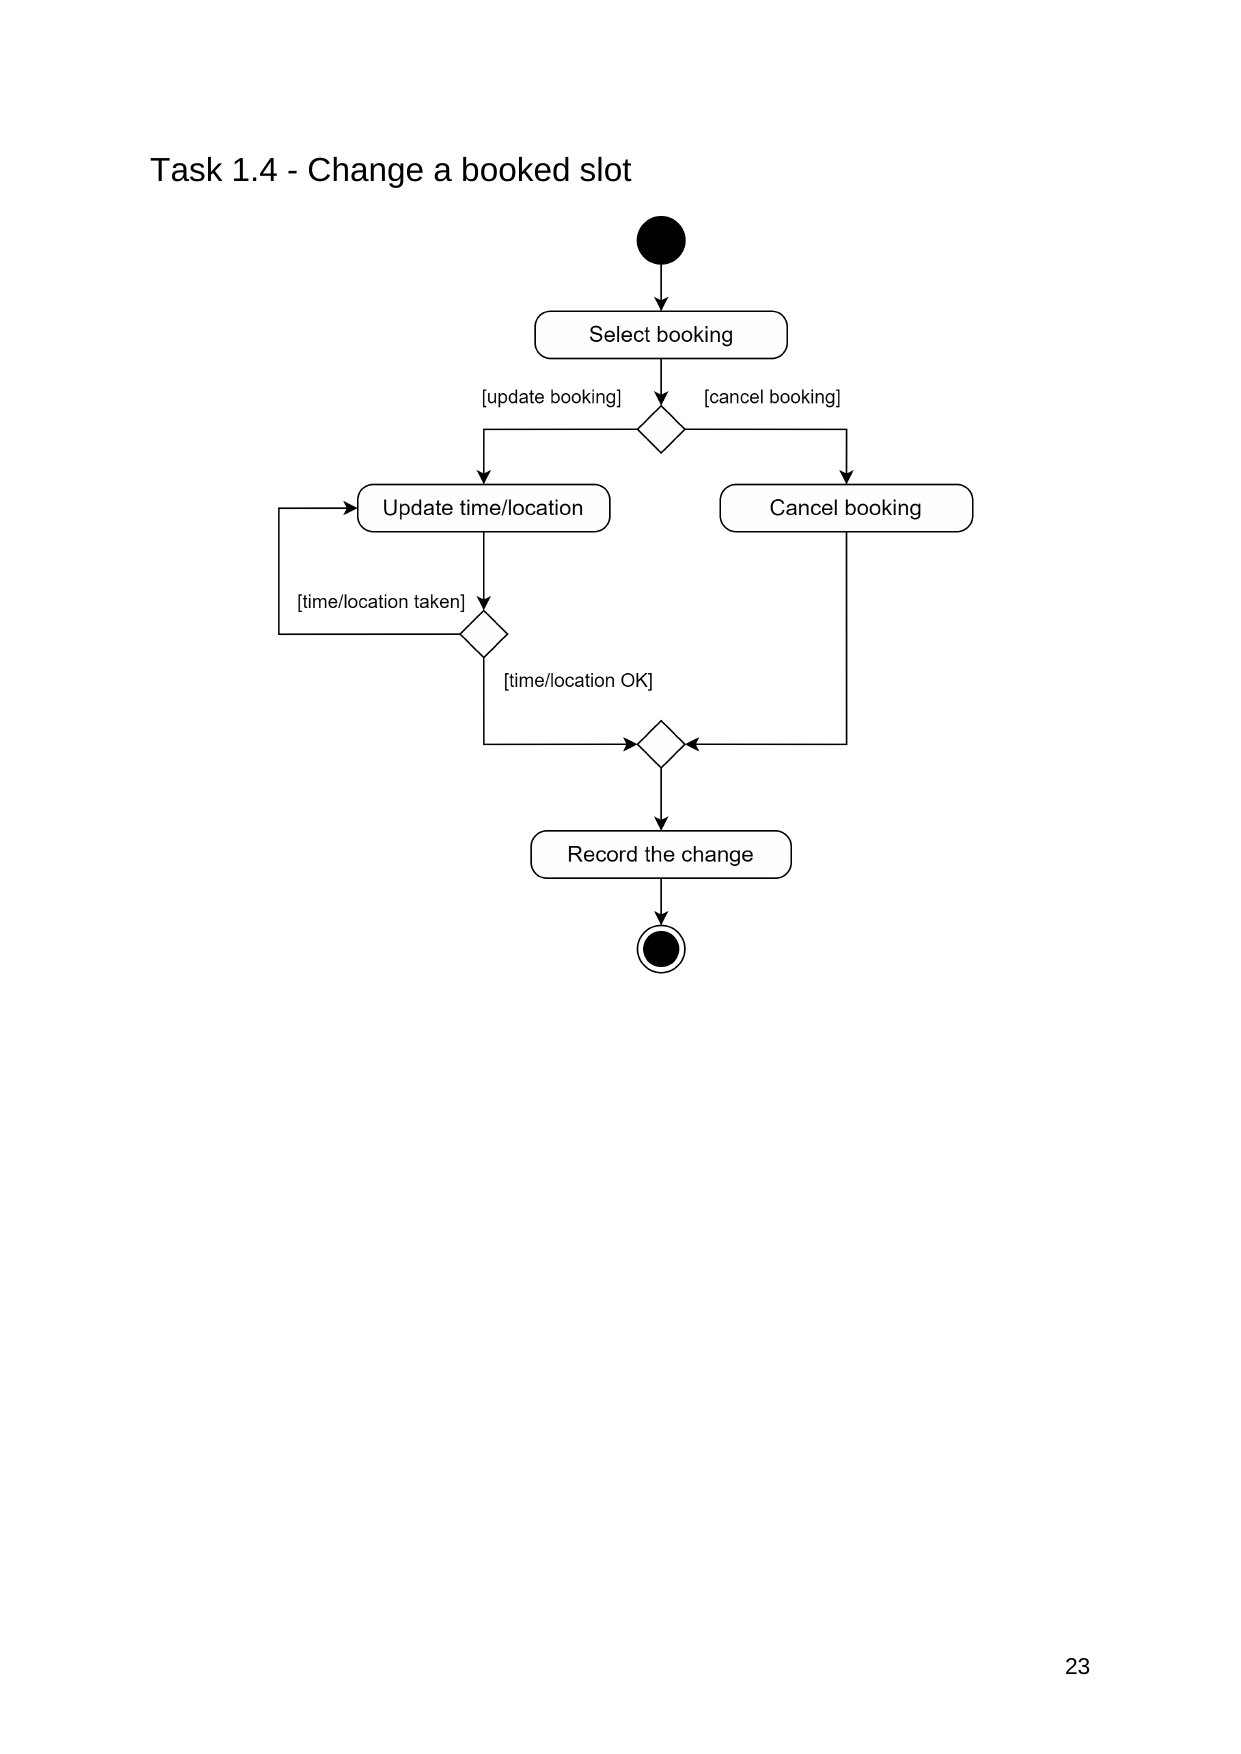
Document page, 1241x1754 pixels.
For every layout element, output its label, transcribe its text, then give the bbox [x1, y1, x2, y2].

subtitle Task 1.4 - Change a booked slot [150, 150, 1090, 188]
picture [251, 201, 989, 989]
